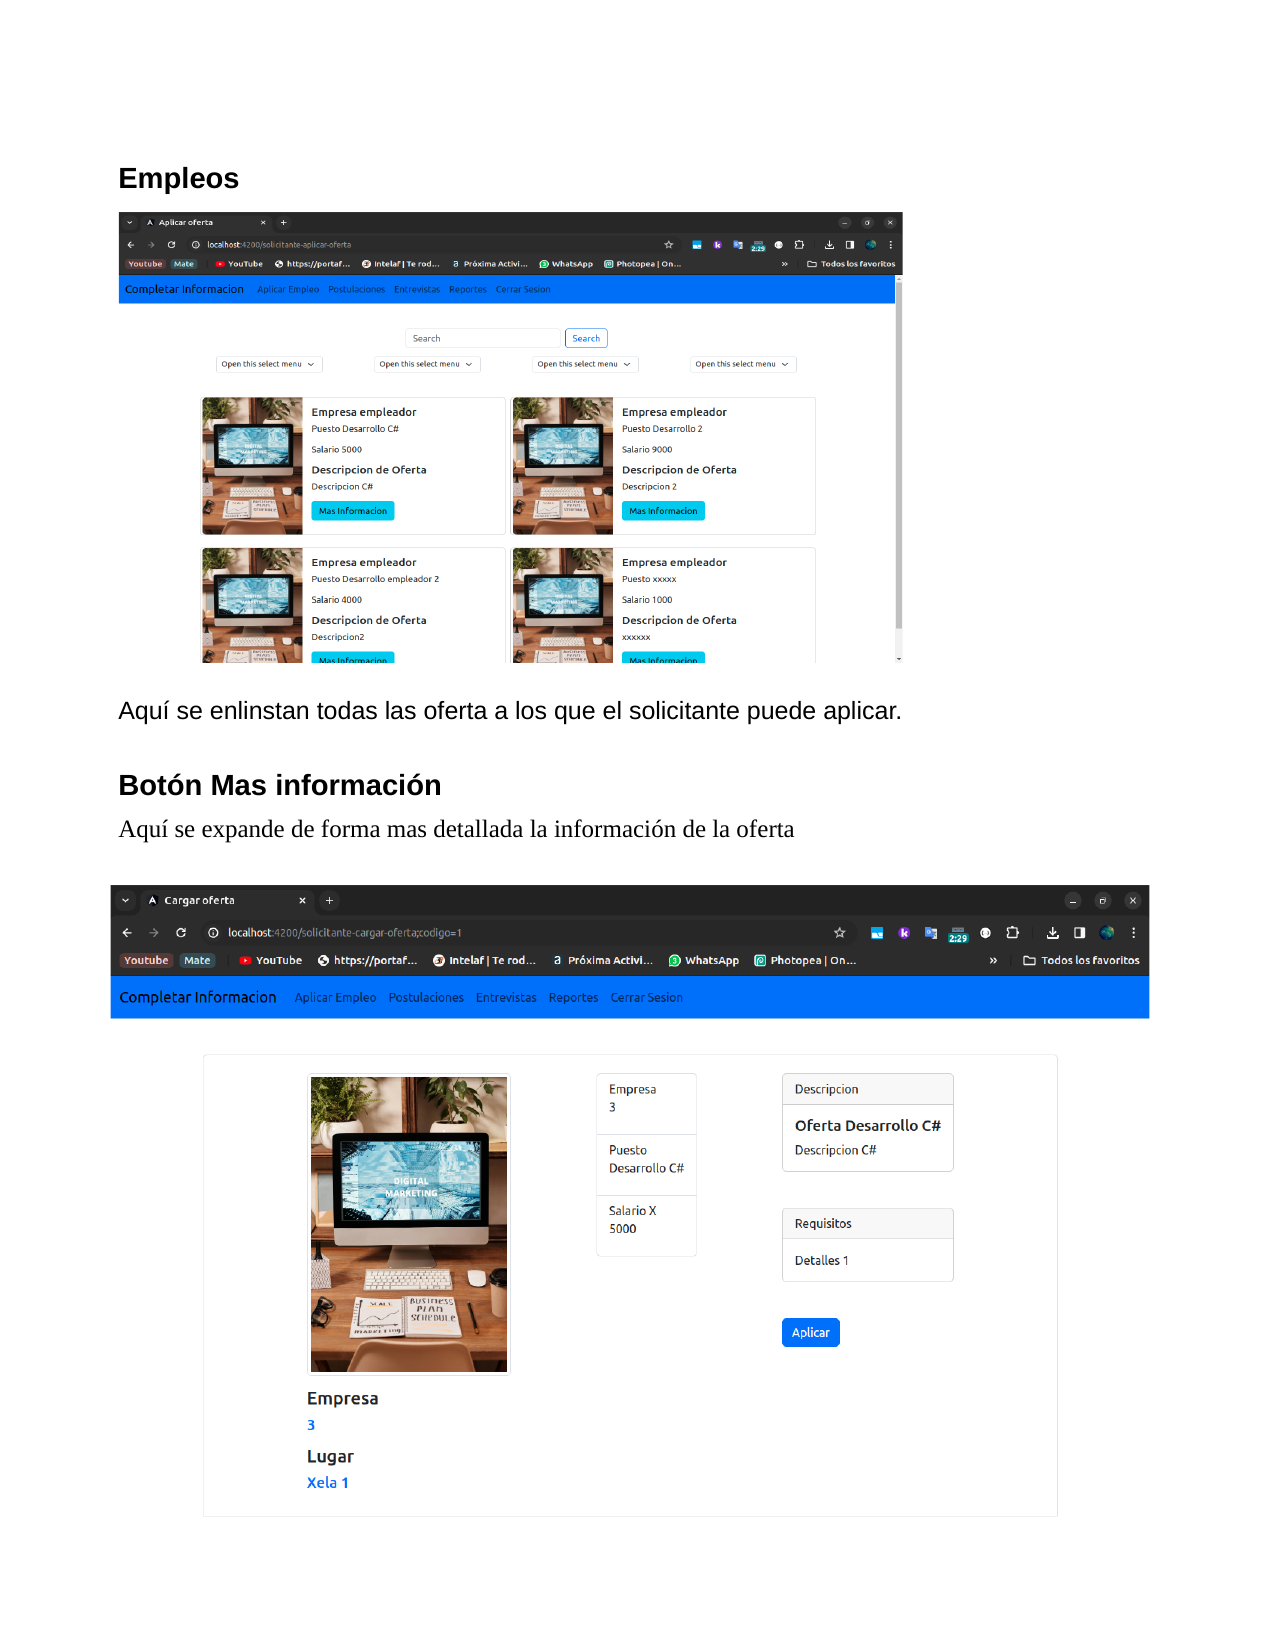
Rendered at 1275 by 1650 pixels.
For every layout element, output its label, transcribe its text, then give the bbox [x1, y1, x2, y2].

subtitle Empleos [118, 161, 1157, 195]
text Aquí se expande de forma mas detallada la información de la oferta [118, 814, 1157, 843]
subtitle Botón Mas información [118, 768, 1157, 802]
picture [110, 885, 1150, 1541]
picture [118, 212, 903, 663]
text Aquí se enlinstan todas las oferta a los que el solicitante puede aplicar. [118, 696, 1157, 725]
